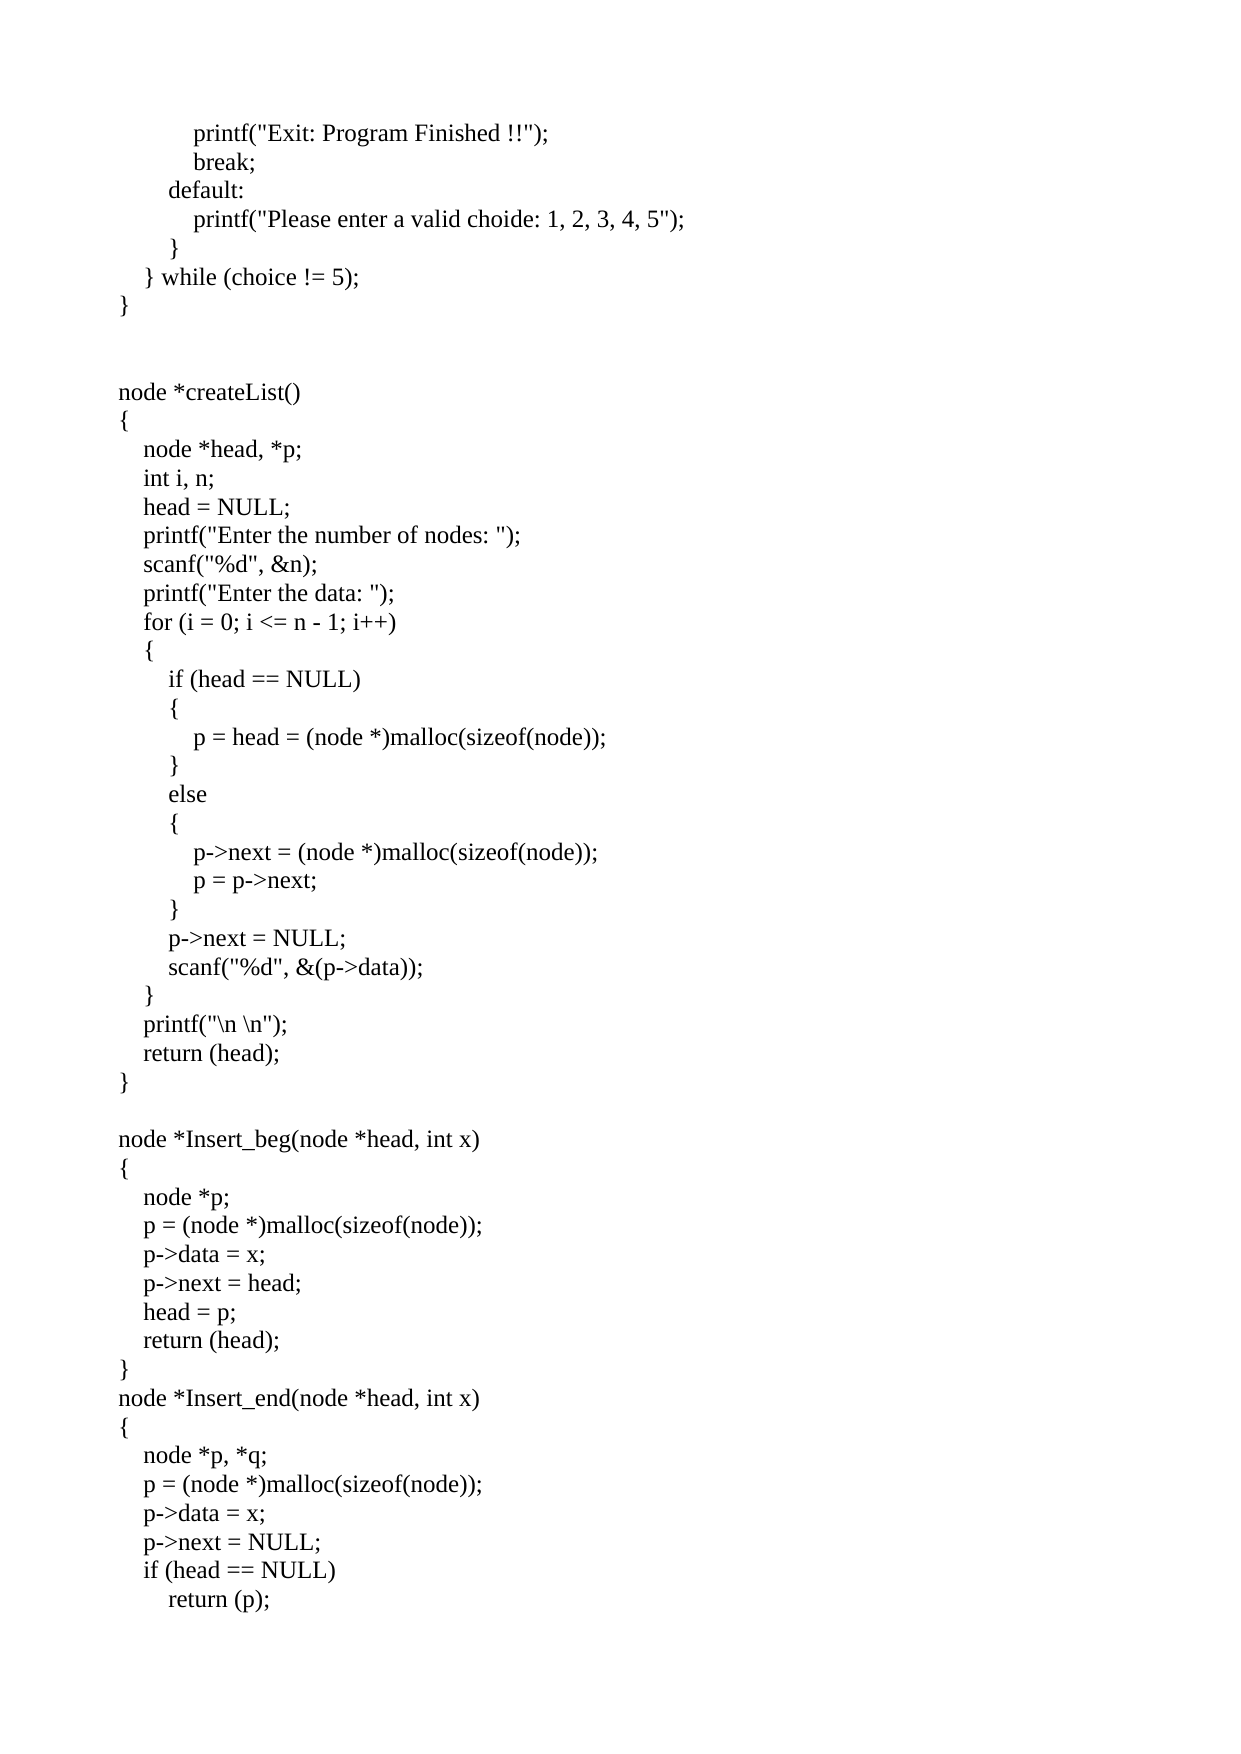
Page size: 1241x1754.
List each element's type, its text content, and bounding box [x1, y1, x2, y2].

text printf("\n \n"); [118, 1009, 1122, 1038]
text break; [118, 147, 1122, 176]
text return (head); [118, 1326, 1122, 1354]
text { [118, 1153, 1122, 1182]
text printf("Please enter a valid choide: 1, 2, 3, 4, 5"); [118, 204, 1122, 233]
text { [118, 693, 1122, 722]
text int i, n; [118, 463, 1122, 492]
text { [118, 1412, 1122, 1441]
text head = p; [118, 1297, 1122, 1326]
text scanf("%d", &(p->data)); [118, 952, 1122, 981]
text p = (node *)malloc(sizeof(node)); [118, 1211, 1122, 1239]
text { [118, 636, 1122, 664]
text if (head == NULL) [118, 664, 1122, 693]
text p->next = (node *)malloc(sizeof(node)); [118, 837, 1122, 866]
text p = head = (node *)malloc(sizeof(node)); [118, 722, 1122, 751]
text else [118, 779, 1122, 808]
text p = (node *)malloc(sizeof(node)); [118, 1469, 1122, 1498]
text p->data = x; [118, 1239, 1122, 1268]
text for (i = 0; i <= n - 1; i++) [118, 607, 1122, 636]
text node *Insert_beg(node *head, int x) [118, 1124, 1122, 1153]
text { [118, 406, 1122, 434]
text { [118, 808, 1122, 837]
text if (head == NULL) [118, 1556, 1122, 1584]
text p->data = x; [118, 1498, 1122, 1527]
text } while (choice != 5); [118, 262, 1122, 291]
text p = p->next; [118, 866, 1122, 894]
text } [118, 1067, 1122, 1096]
text scanf("%d", &n); [118, 549, 1122, 578]
text p->next = NULL; [118, 1527, 1122, 1556]
text node *createList() [118, 377, 1122, 406]
text printf("Enter the data: "); [118, 578, 1122, 607]
text } [118, 981, 1122, 1009]
text p->next = head; [118, 1268, 1122, 1297]
text default: [118, 176, 1122, 204]
text return (head); [118, 1038, 1122, 1067]
text } [118, 233, 1122, 262]
text node *Insert_end(node *head, int x) [118, 1383, 1122, 1412]
text p->next = NULL; [118, 923, 1122, 952]
text return (p); [118, 1584, 1122, 1613]
text } [118, 894, 1122, 923]
text head = NULL; [118, 492, 1122, 521]
text } [118, 751, 1122, 779]
text } [118, 1354, 1122, 1383]
text printf("Enter the number of nodes: "); [118, 521, 1122, 549]
text node *p, *q; [118, 1441, 1122, 1469]
text printf("Exit: Program Finished !!"); [118, 118, 1122, 147]
text node *p; [118, 1182, 1122, 1211]
text node *head, *p; [118, 434, 1122, 463]
text } [118, 291, 1122, 319]
